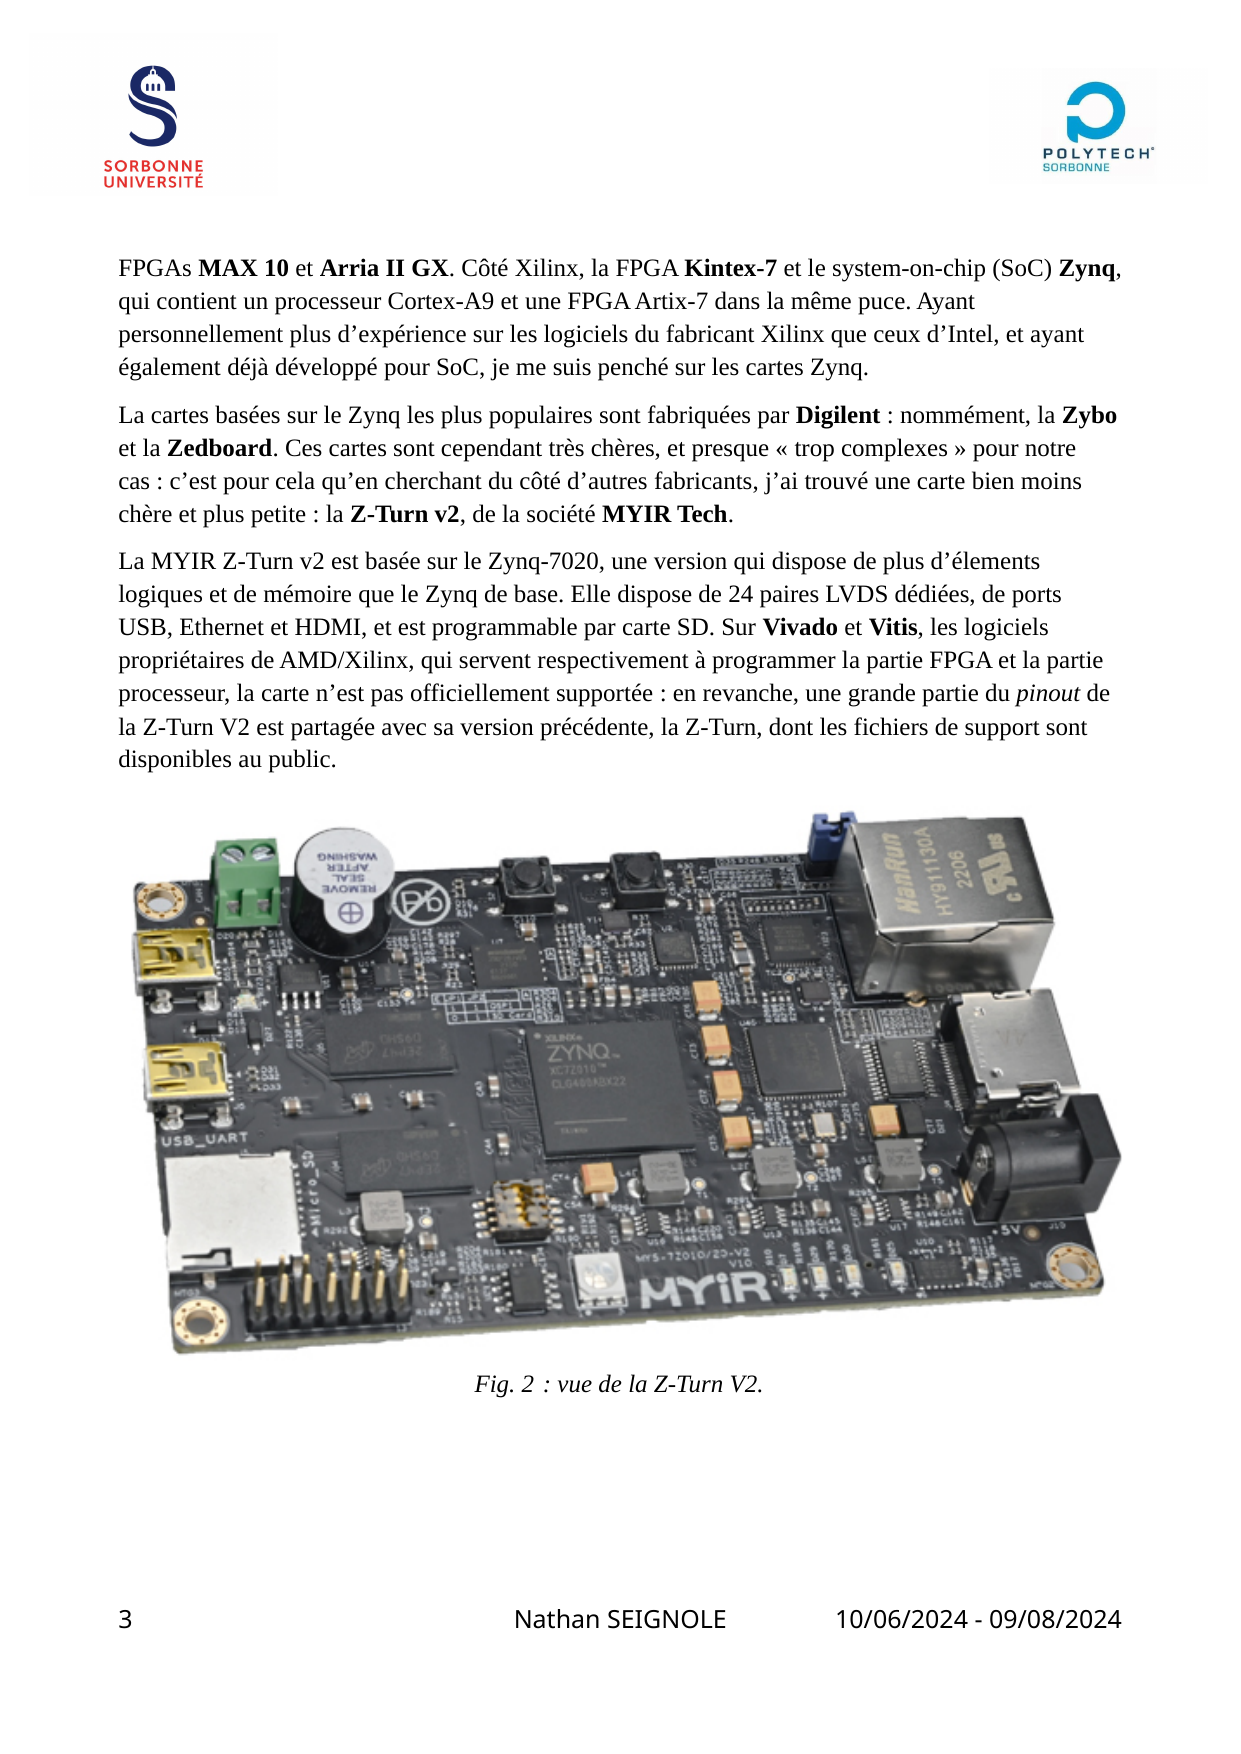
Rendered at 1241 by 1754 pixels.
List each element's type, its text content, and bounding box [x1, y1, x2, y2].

text La MYIR Z-Turn v2 est basée sur le Zynq-7020, une version qui dispose de plus d’élements logiques et de mémoire que le Zynq de base. Elle dispose de 24 paires LVDS dédiées, de ports USB, Ethernet et HDMI, et est programmable par carte SD. Sur Vivado et Vitis, les logiciels propriétaires de AMD/Xilinx, qui servent respectivement à programmer la partie FPGA et la partie processeur, la carte n’est pas officiellement supportée : en revanche, une grande partie du pinout de la Z-Turn V2 est partagée avec sa version précédente, la Z-Turn, dont les fichiers de support sont disponibles au public. [118, 546, 1122, 773]
text La cartes basées sur le Zynq les plus populaires sont fabriquées par Digilent : nommément, la Zybo et la Zedboard. Ces cartes sont cependant très chères, et presque « trop complexes » pour notre cas : c’est pour cela qu’en cherchant du côté d’autres fabricants, j’ai trouvé une carte bien moins chère et plus petite : la Z-Turn v2, de la société MYIR Tech. [118, 400, 1122, 528]
text FPGAs MAX 10 et Arria II GX. Côté Xilinx, la FPGA Kintex-7 et le system-on-chip (SoC) Zynq, qui contient un processeur Cortex-A9 et une FPGA Artix-7 dans la même puce. Ayant personnellement plus d’expérience sur les logiciels du fabricant Xilinx que ceux d’Intel, et ayant également déjà développé pour SoC, je me suis penché sur les cartes Zynq. [118, 253, 1122, 381]
picture [29, 33, 278, 196]
text Fig. 2 : vue de la Z-Turn V2. [118, 1366, 1122, 1398]
picture [118, 792, 1123, 1366]
picture [988, 68, 1209, 184]
